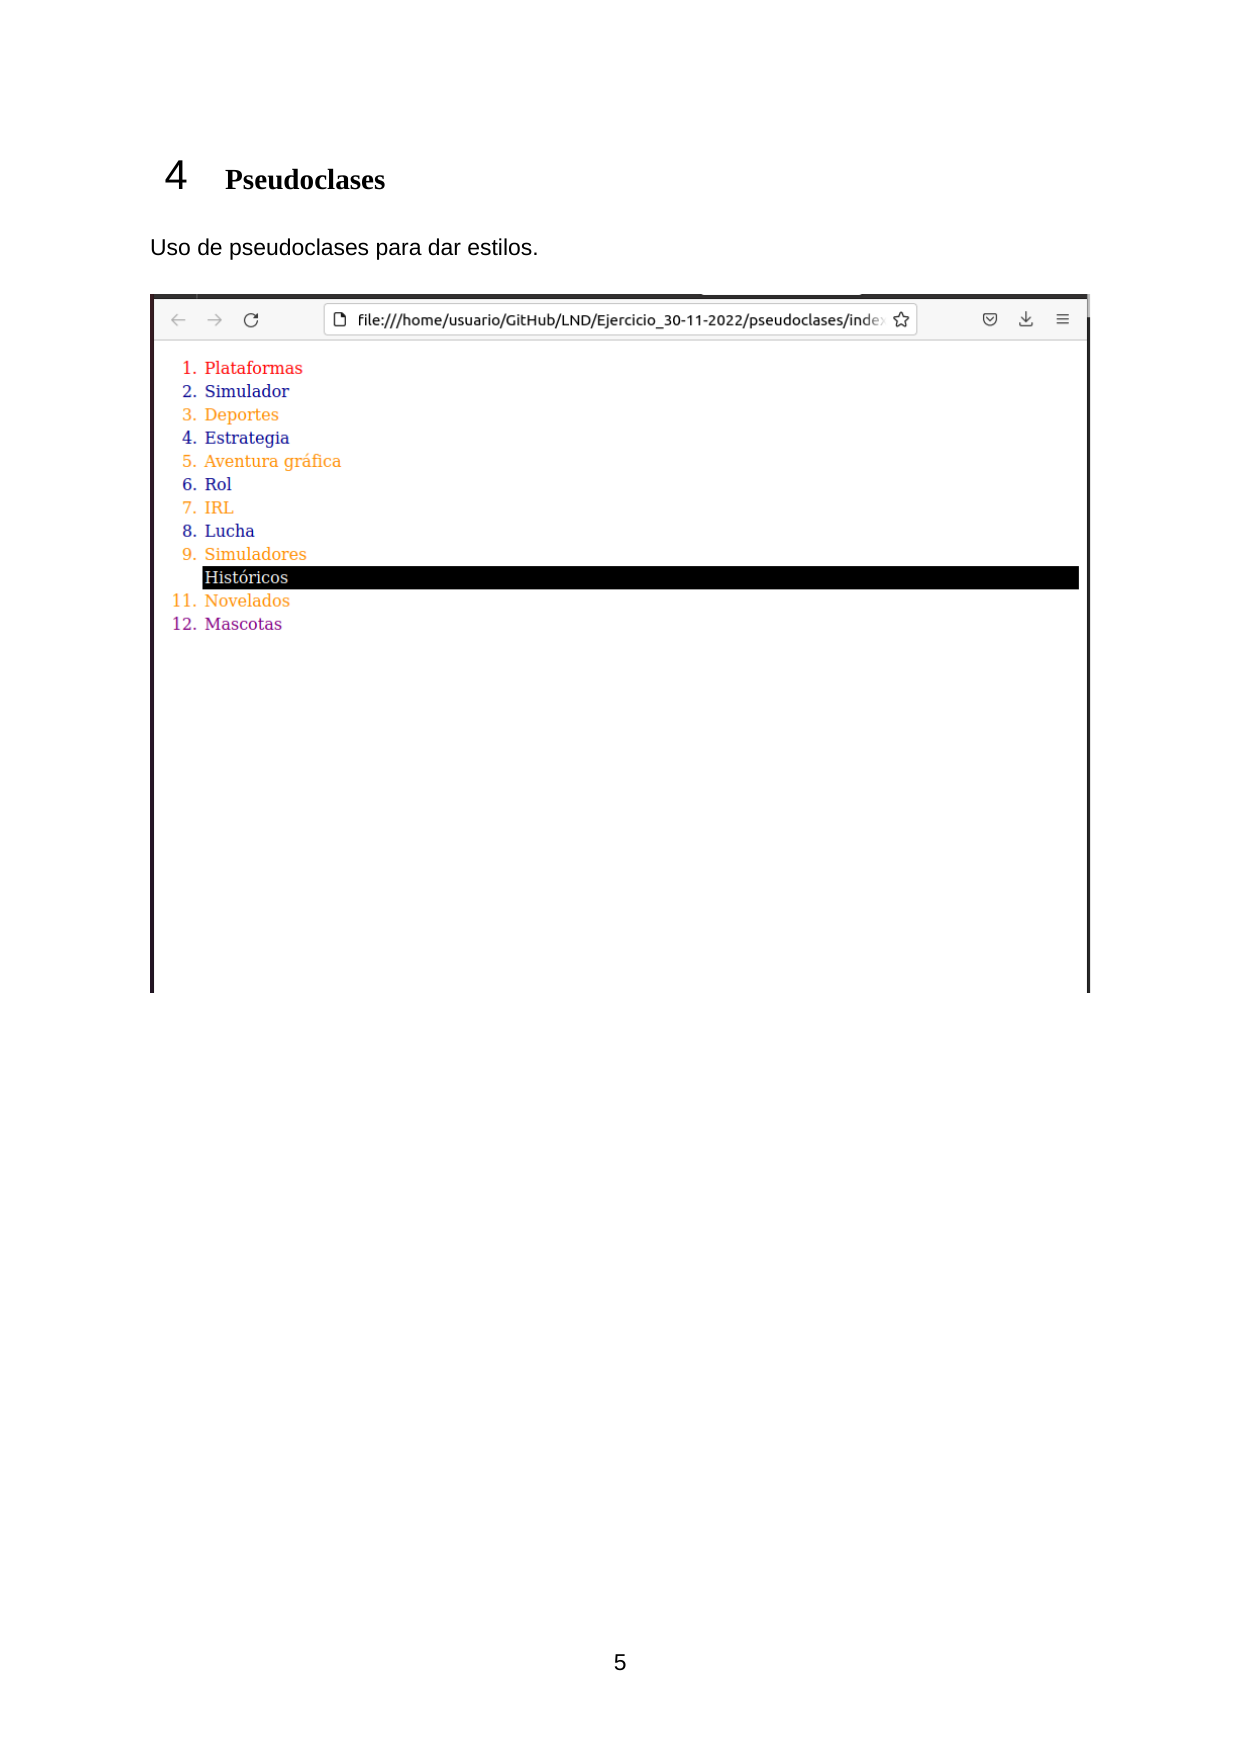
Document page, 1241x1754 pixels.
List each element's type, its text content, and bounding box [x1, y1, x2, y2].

subtitle Pseudoclases [187, 150, 1090, 198]
picture [150, 294, 1091, 993]
text Uso de pseudoclases para dar estilos. [150, 234, 1090, 261]
